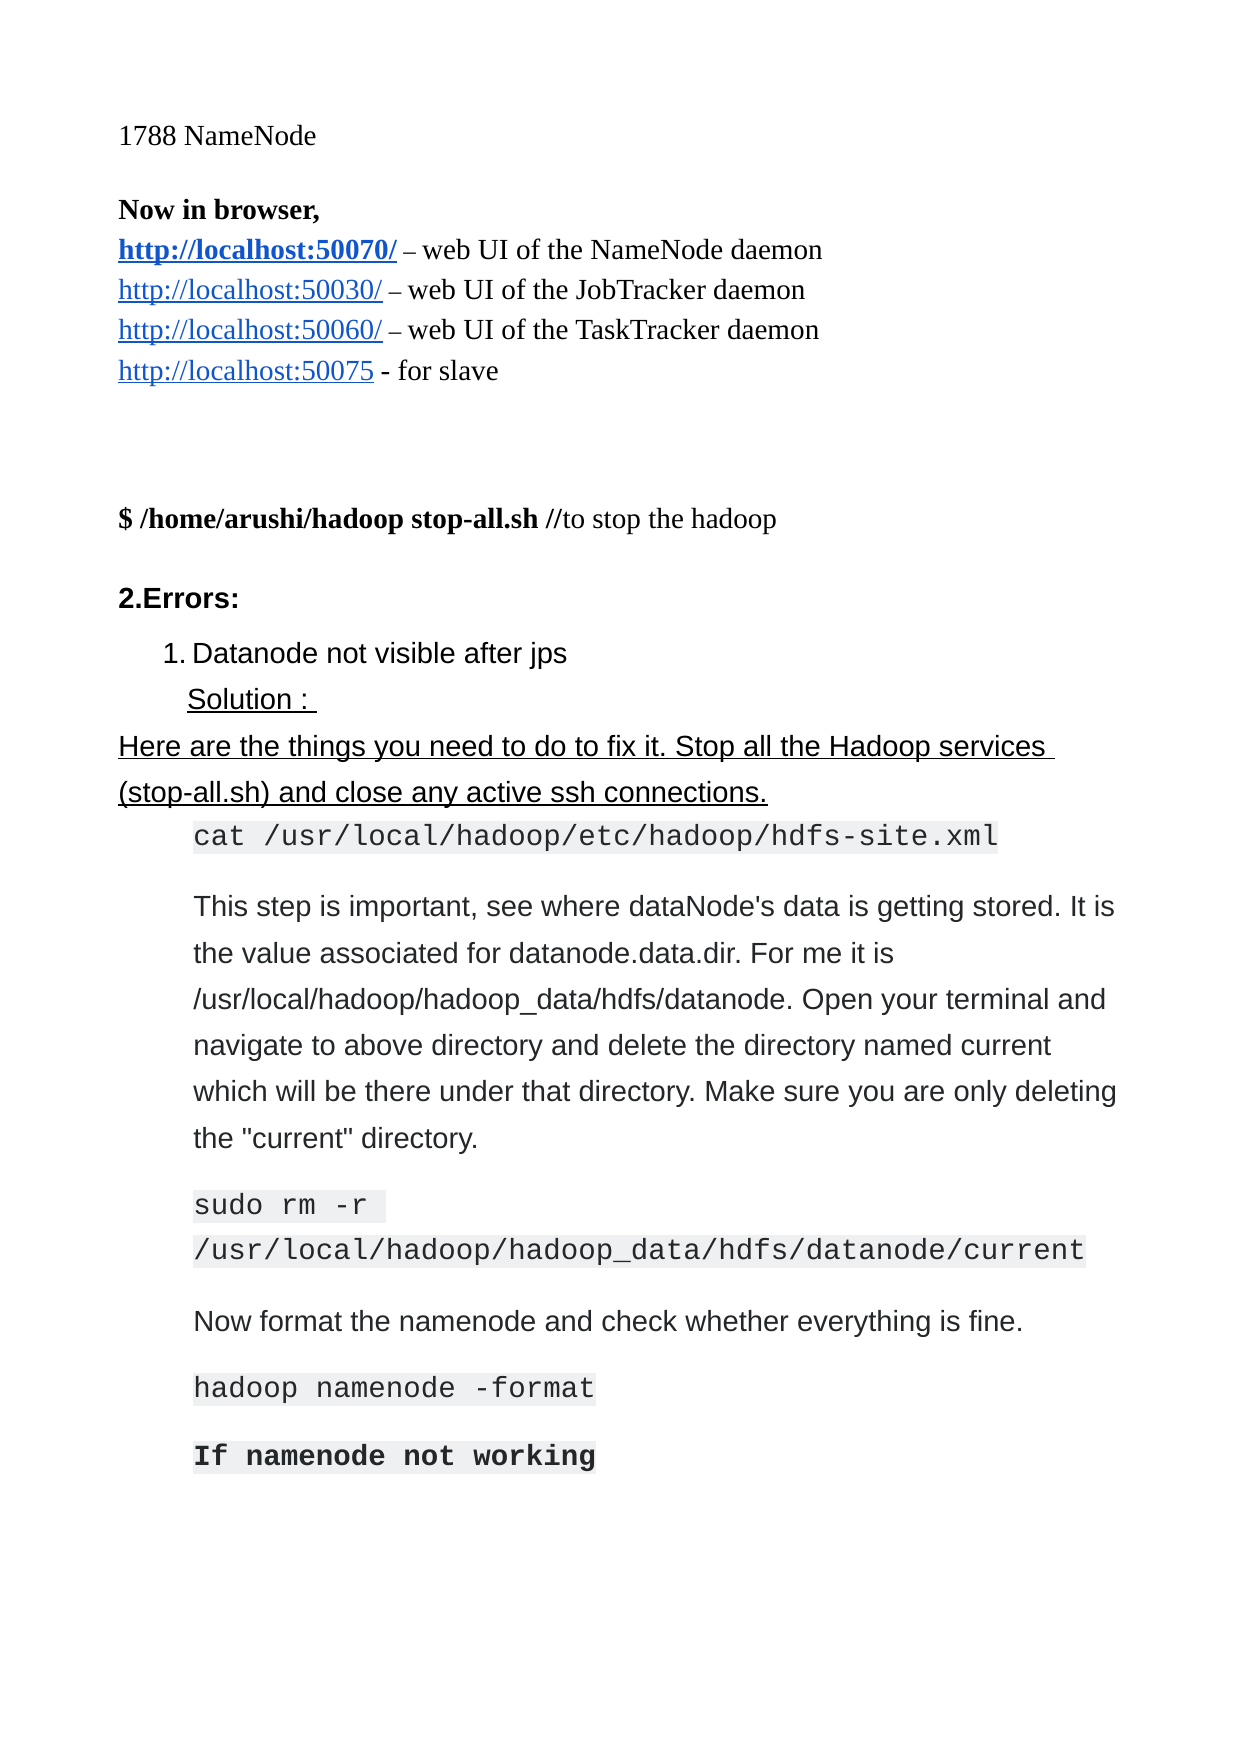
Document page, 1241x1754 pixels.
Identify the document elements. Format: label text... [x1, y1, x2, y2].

list Datanode not visible after jps [162, 636, 1122, 669]
text cat /usr/local/hadoop/etc/hadoop/hdfs-site.xml [193, 821, 1122, 854]
subtitle $ /home/arushi/hadoop stop-all.sh //to stop the hadoop [118, 501, 1122, 535]
text http://localhost:50060/ – web UI of the TaskTracker daemon [118, 312, 1122, 346]
text http://localhost:50070/ – web UI of the NameNode daemon [118, 232, 1122, 266]
text Now format the namenode and check whether everything is fine. [193, 1304, 1122, 1337]
text 2.Errors: [118, 546, 1122, 615]
text Now in browser, [118, 192, 1122, 225]
text Solution : [118, 682, 1122, 716]
text http://localhost:50075 - for slave [118, 353, 1122, 386]
text sudo rm -r /usr/local/hadoop/hadoop_data/hdfs/datanode/current [193, 1190, 1122, 1268]
text http://localhost:50030/ – web UI of the JobTracker daemon [118, 272, 1122, 306]
text 1788 NameNode [118, 118, 1122, 186]
text Here are the things you need to do to fix it. Stop all the Hadoop services (stop-all.sh) and close any active ssh connections. [118, 728, 1122, 808]
text hadoop namenode -format [193, 1373, 1122, 1406]
text If namenode not working [193, 1441, 1122, 1474]
text This step is important, see where dataNode's data is getting stored. It is the value associated for datanode.data.dir. For me it is /usr/local/hadoop/hadoop_data/hdfs/datanode. Open your terminal and navigate to above directory and delete the directory named current which will be there under that directory. Make sure you are only deleting the "current" directory. [193, 889, 1122, 1154]
